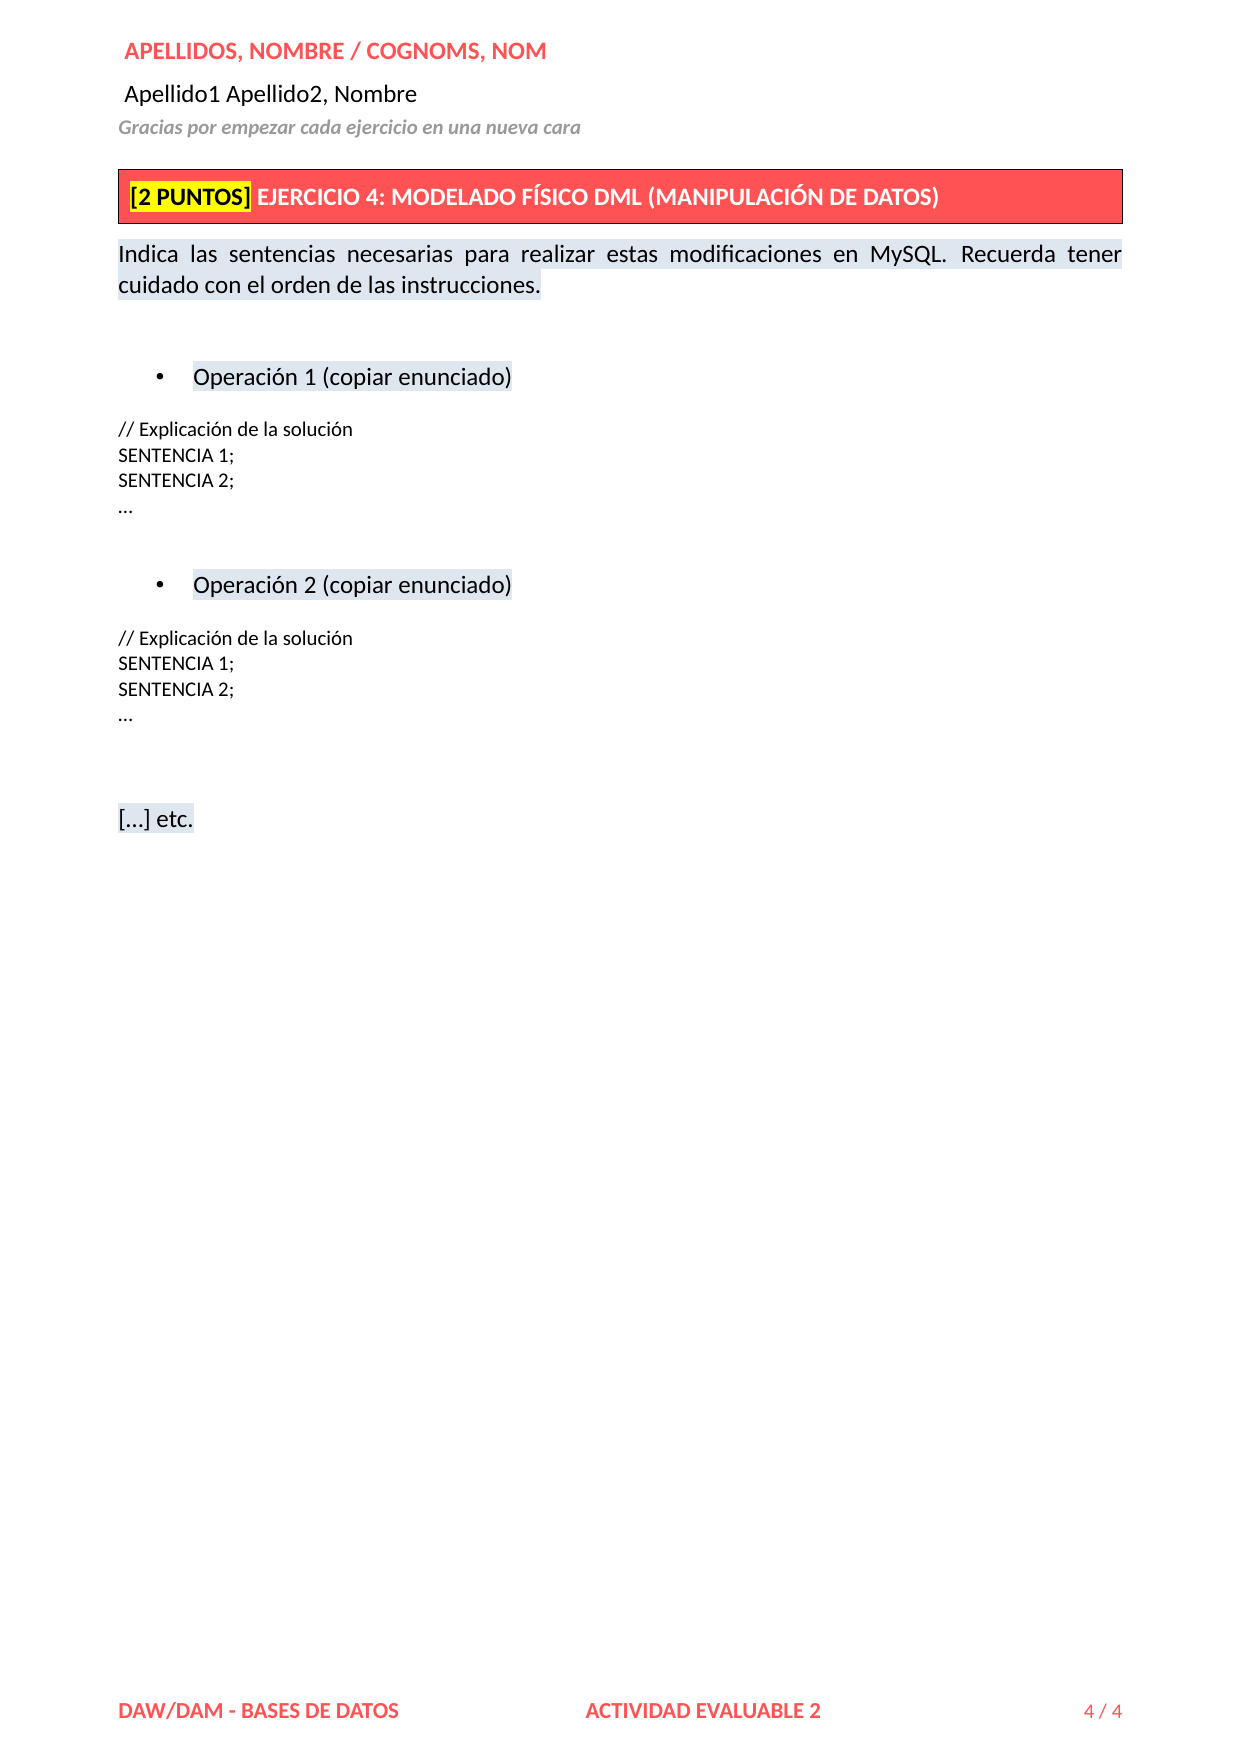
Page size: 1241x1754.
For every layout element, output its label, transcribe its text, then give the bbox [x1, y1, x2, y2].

text SENTENCIA 2; [118, 676, 1122, 701]
text // Explicación de la solución [118, 625, 1122, 651]
text Indica las sentencias necesarias para realizar estas modificaciones en MySQL. Recuerda tener cuidado con el orden de las instrucciones. [118, 239, 1122, 300]
list Operación 2 (copiar enunciado) [156, 569, 1122, 600]
text SENTENCIA 1; [118, 442, 1122, 467]
text … [118, 493, 1122, 518]
list Operación 1 (copiar enunciado) [156, 361, 1122, 391]
text […] etc. [118, 803, 1122, 833]
text … [118, 701, 1122, 727]
text [2 puntos] EJERCICIO 4: MODELADO FÍSICO DML (MANIPULACIÓN DE DATOS) [119, 170, 1122, 223]
text SENTENCIA 2; [118, 467, 1122, 493]
text SENTENCIA 1; [118, 651, 1122, 676]
text // Explicación de la solución [118, 417, 1122, 442]
